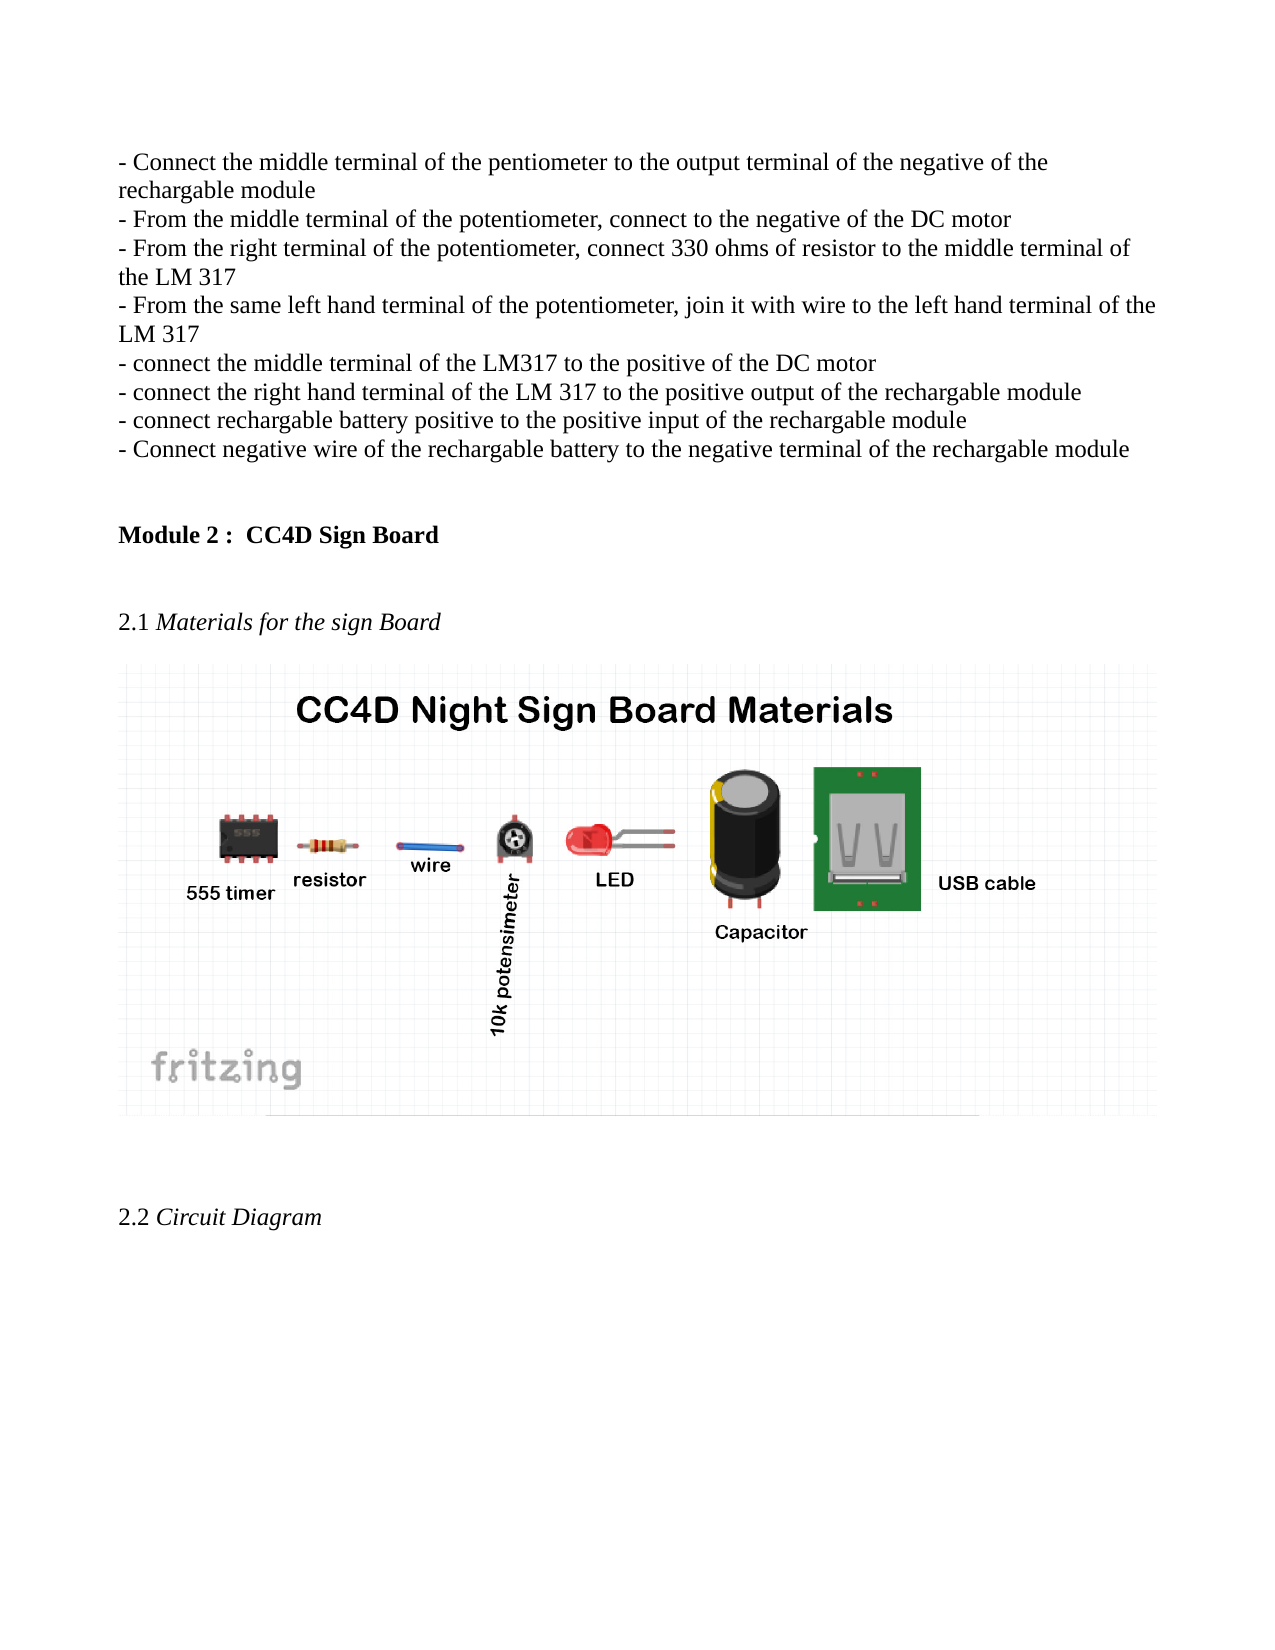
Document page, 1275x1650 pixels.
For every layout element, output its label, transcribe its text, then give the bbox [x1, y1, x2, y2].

text - connect rechargable battery positive to the positive input of the rechargable module [118, 406, 1157, 434]
picture [118, 664, 1157, 1116]
text Module 2 : CC4D Sign Board [118, 521, 1157, 549]
text - From the right terminal of the potentiometer, connect 330 ohms of resistor to the middle terminal of the LM 317 [118, 233, 1157, 291]
text - Connect negative wire of the rechargable battery to the negative terminal of the rechargable module [118, 434, 1157, 463]
text - connect the middle terminal of the LM317 to the positive of the DC motor [118, 348, 1157, 377]
text - From the same left hand terminal of the potentiometer, join it with wire to the left hand terminal of the LM 317 [118, 291, 1157, 348]
text 2.2 Circuit Diagram [118, 1202, 1157, 1231]
text - From the middle terminal of the potentiometer, connect to the negative of the DC motor [118, 204, 1157, 233]
text - Connect the middle terminal of the pentiometer to the output terminal of the negative of the rechargable module [118, 147, 1157, 204]
text - connect the right hand terminal of the LM 317 to the positive output of the rechargable module [118, 377, 1157, 406]
text 2.1 Materials for the sign Board [118, 607, 1157, 636]
